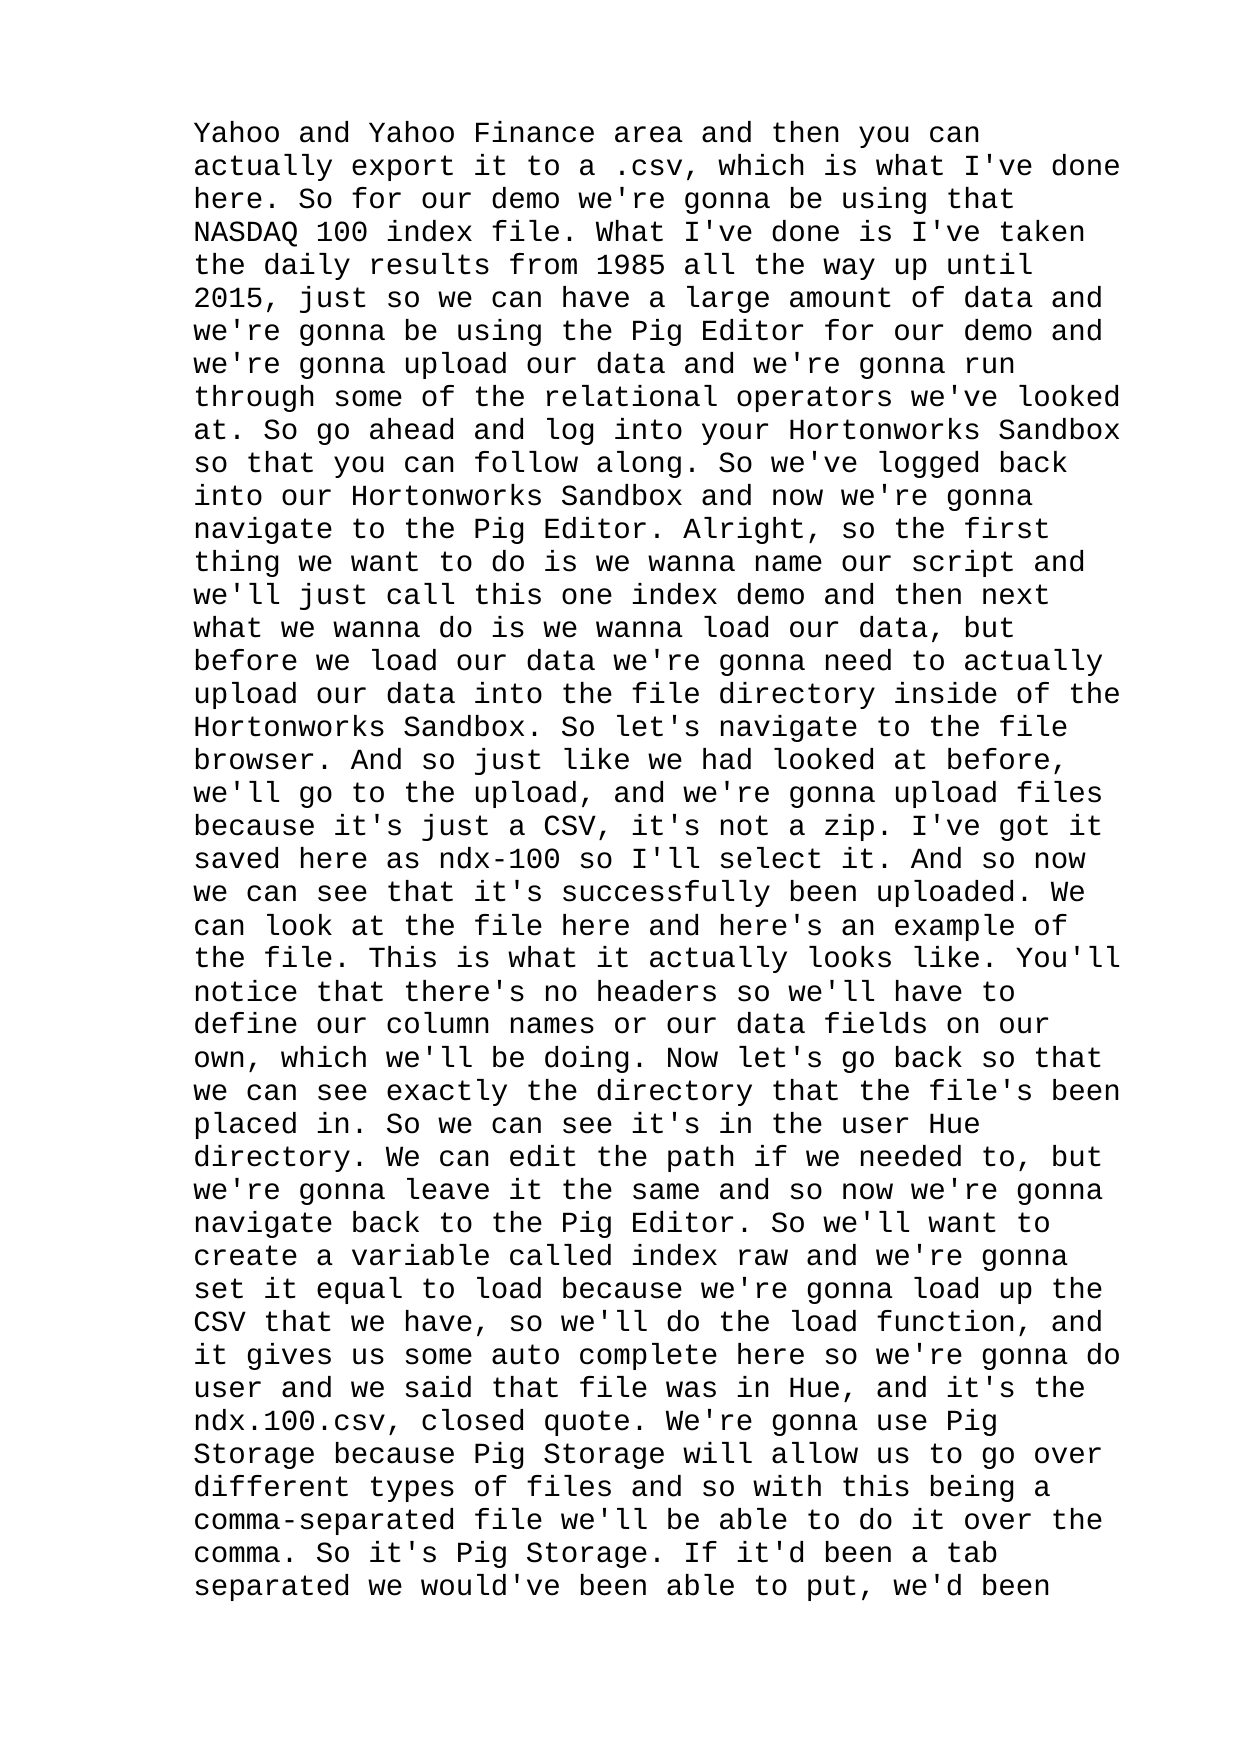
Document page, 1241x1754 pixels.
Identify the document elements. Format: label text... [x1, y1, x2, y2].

list Yahoo and Yahoo Finance area and then you can actually export it to a .csv, which is what I've done here. So for our demo we're gonna be using that NASDAQ 100 index file. What I've done is I've taken the daily results from 1985 all the way up until 2015, just so we can have a large amount of data and we're gonna be using the Pig Editor for our demo and we're gonna upload our data and we're gonna run through some of the relational operators we've looked at. So go ahead and log into your Hortonworks Sandbox so that you can follow along. So we've logged back into our Hortonworks Sandbox and now we're gonna navigate to the Pig Editor. Alright, so the first thing we want to do is we wanna name our script and we'll just call this one index demo and then next what we wanna do is we wanna load our data, but before we load our data we're gonna need to actually upload our data into the file directory inside of the Hortonworks Sandbox. So let's navigate to the file browser. And so just like we had looked at before, we'll go to the upload, and we're gonna upload files because it's just a CSV, it's not a zip. I've got it saved here as ndx-100 so I'll select it. And so now we can see that it's successfully been uploaded. We can look at the file here and here's an example of the file. This is what it actually looks like. You'll notice that there's no headers so we'll have to define our column names or our data fields on our own, which we'll be doing. Now let's go back so that we can see exactly the directory that the file's been placed in. So we can see it's in the user Hue directory. We can edit the path if we needed to, but we're gonna leave it the same and so now we're gonna navigate back to the Pig Editor. So we'll want to create a variable called index raw and we're gonna set it equal to load because we're gonna load up the CSV that we have, so we'll do the load function, and it gives us some auto complete here so we're gonna do user and we said that file was in Hue, and it's the ndx.100.csv, closed quote. We're gonna use Pig Storage because Pig Storage will allow us to go over different types of files and so with this being a comma-separated file we'll be able to do it over the comma. So it's Pig Storage. If it'd been a tab separated we would've been able to put, we'd been [156, 118, 1122, 1604]
